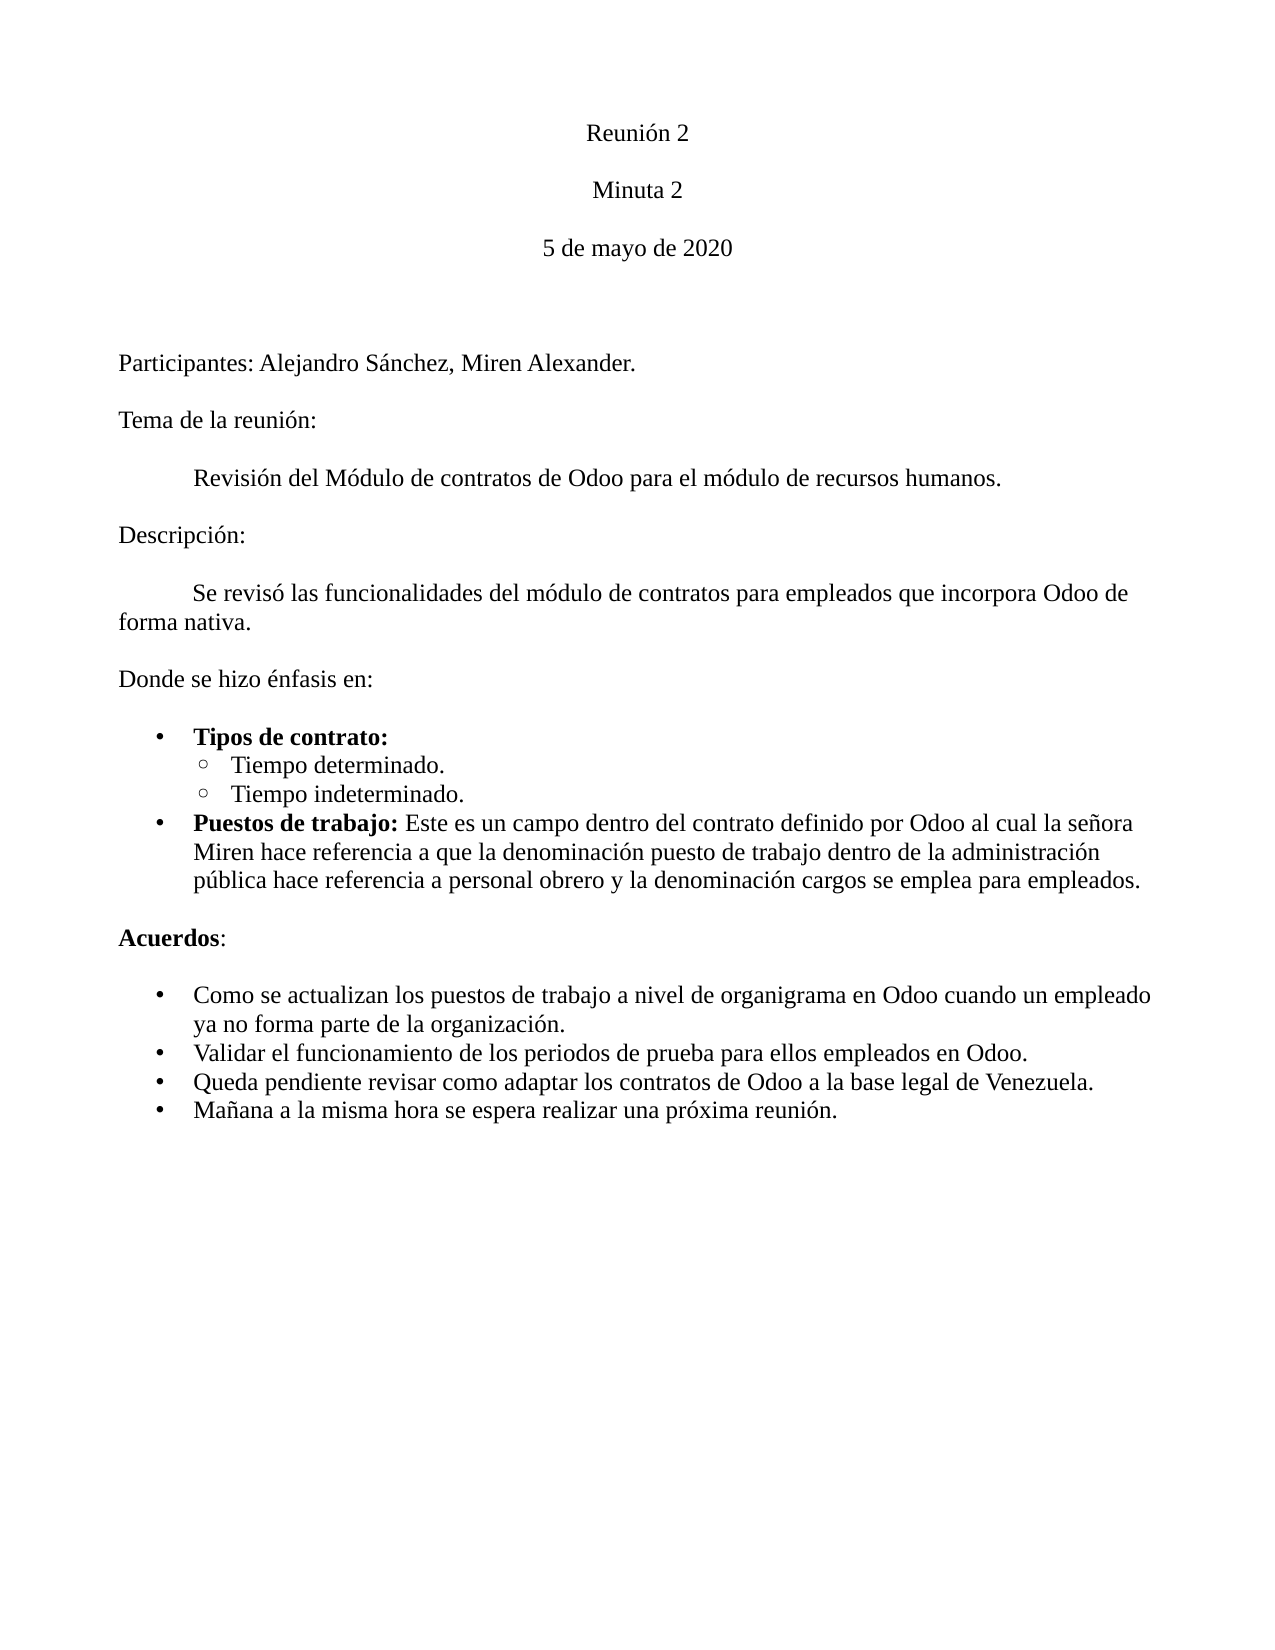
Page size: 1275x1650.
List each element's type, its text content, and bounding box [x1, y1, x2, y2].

text Donde se hizo énfasis en: [118, 664, 1157, 693]
text Se revisó las funcionalidades del módulo de contratos para empleados que incorpora Odoo de forma nativa. [118, 578, 1157, 636]
list Mañana a la misma hora se espera realizar una próxima reunión. [156, 1096, 1157, 1124]
text Minuta 2 [118, 176, 1157, 204]
text Reunión 2 [118, 118, 1157, 147]
list Tiempo indeterminado. [193, 779, 1157, 808]
text Participantes: Alejandro Sánchez, Miren Alexander. [118, 348, 1157, 377]
list Tipos de contrato: [156, 722, 1157, 751]
text Acuerdos: [118, 923, 1157, 952]
text 5 de mayo de 2020 [118, 233, 1157, 262]
text Descripción: [118, 521, 1157, 549]
list Como se actualizan los puestos de trabajo a nivel de organigrama en Odoo cuando un empleado ya no forma parte de la organización. [156, 981, 1157, 1038]
text Tema de la reunión: [118, 406, 1157, 434]
list Revisión del Módulo de contratos de Odoo para el módulo de recursos humanos. [156, 463, 1157, 492]
list Validar el funcionamiento de los periodos de prueba para ellos empleados en Odoo. [156, 1038, 1157, 1067]
list Tiempo determinado. [193, 751, 1157, 779]
list Queda pendiente revisar como adaptar los contratos de Odoo a la base legal de Venezuela. [156, 1067, 1157, 1096]
list Puestos de trabajo: Este es un campo dentro del contrato definido por Odoo al cual la señora Miren hace referencia a que la denominación puesto de trabajo dentro de la administración pública hace referencia a personal obrero y la denominación cargos se emplea para empleados. [156, 808, 1157, 894]
